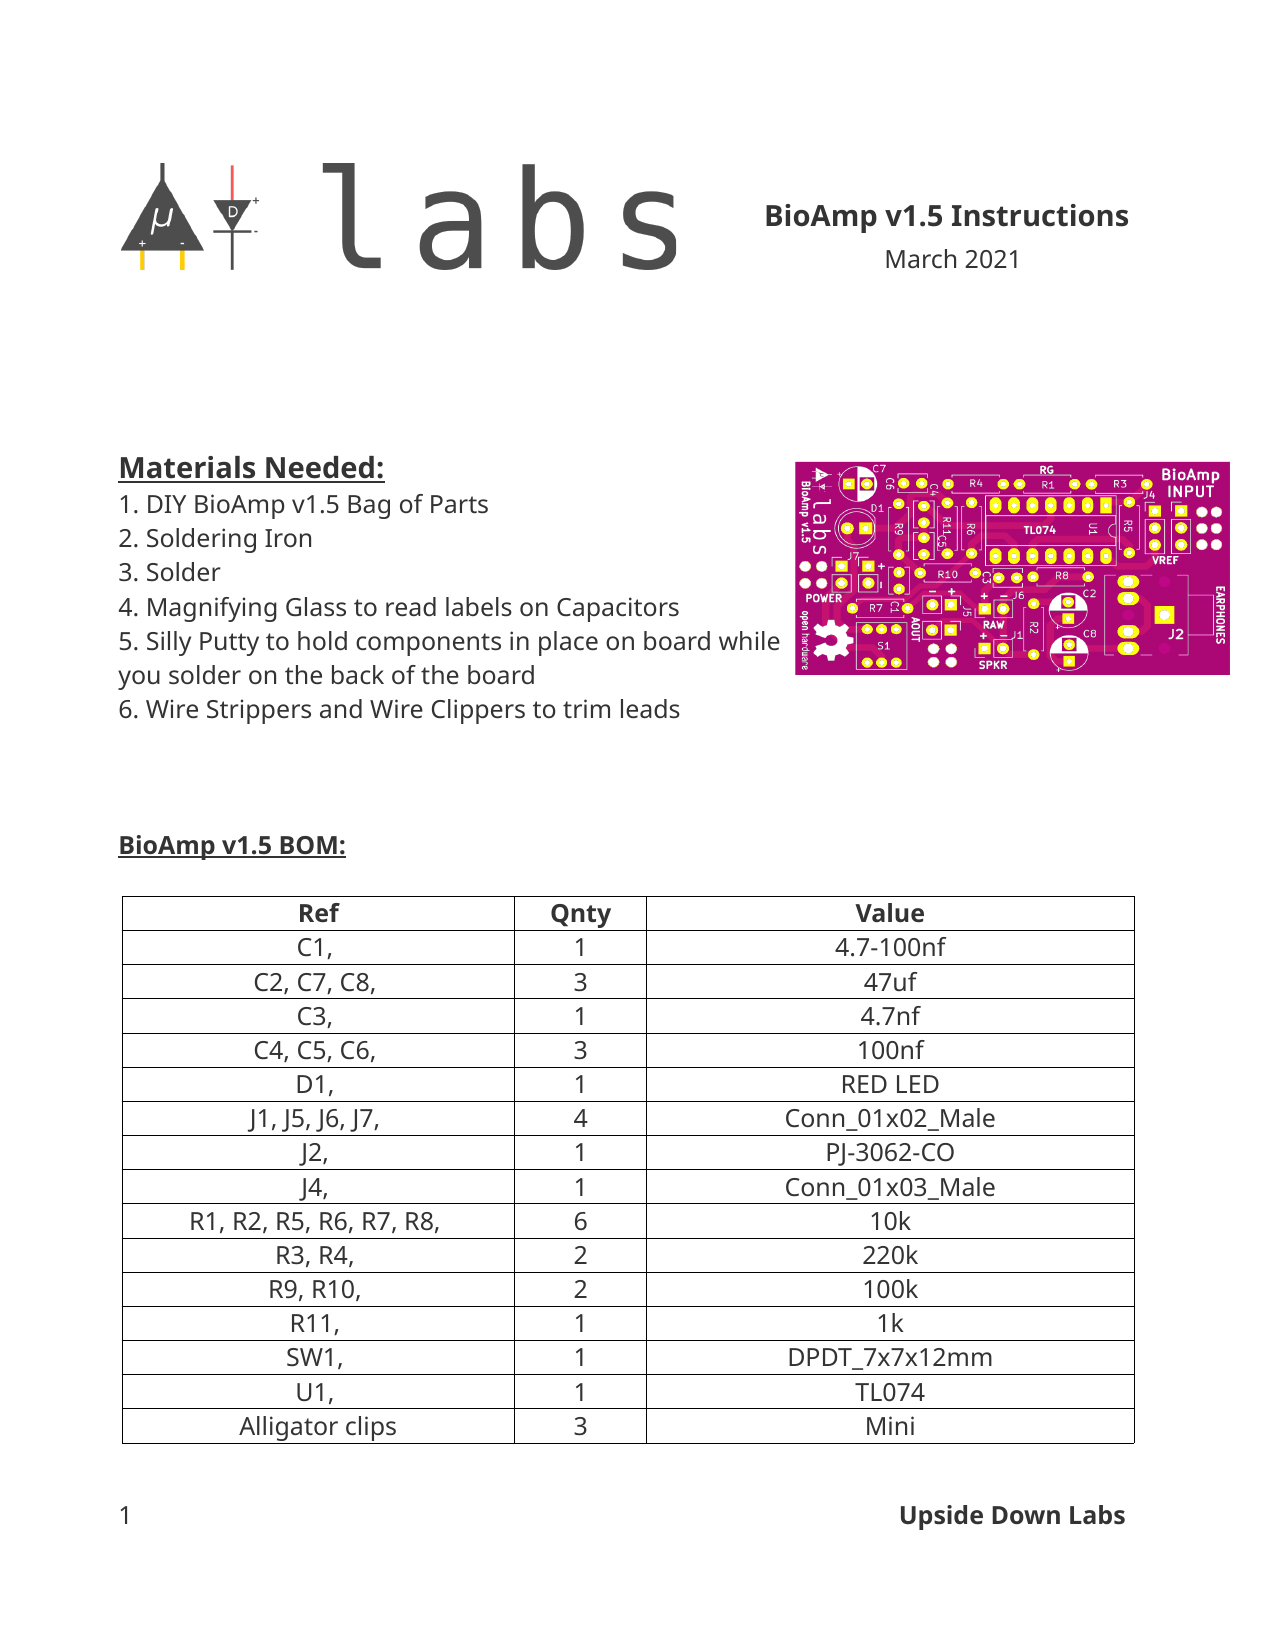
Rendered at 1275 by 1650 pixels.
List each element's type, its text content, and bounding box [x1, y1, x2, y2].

table_cell R3, R4, [123, 1239, 514, 1272]
table_cell 1k [647, 1307, 1134, 1340]
table_cell 2 [515, 1239, 646, 1272]
table_cell PJ-3062-CO [647, 1136, 1134, 1169]
text 3. Solder [118, 555, 783, 589]
text 5. Silly Putty to hold components in place on board while you solder on the back of the board [118, 623, 1157, 691]
table_cell J4, [123, 1170, 514, 1203]
table_cell C2, C7, C8, [123, 965, 514, 998]
table_cell Alligator clips [123, 1409, 514, 1442]
text Materials Needed: [118, 447, 1157, 487]
table_cell 6 [515, 1204, 646, 1237]
table_cell C3, [123, 999, 514, 1032]
table_cell D1, [123, 1068, 514, 1101]
text 2. Soldering Iron [118, 521, 783, 555]
text 6. Wire Strippers and Wire Clippers to trim leads [118, 691, 1157, 725]
picture [783, 457, 1240, 681]
table_cell Mini [647, 1409, 1134, 1442]
table_cell R1, R2, R5, R6, R7, R8, [123, 1204, 514, 1237]
table_cell 4.7-100nf [647, 931, 1134, 964]
table_cell 1 [515, 1170, 646, 1203]
table_cell 1 [515, 1375, 646, 1408]
table_cell 2 [515, 1273, 646, 1306]
table_cell 1 [515, 1136, 646, 1169]
table_cell 100k [647, 1273, 1134, 1306]
table_cell 3 [515, 1409, 646, 1442]
table_cell R11, [123, 1307, 514, 1340]
table_cell RED LED [647, 1068, 1134, 1101]
table_cell 100nf [647, 1034, 1134, 1067]
table_cell U1, [123, 1375, 514, 1408]
table_cell C4, C5, C6, [123, 1034, 514, 1067]
text March 2021 [118, 237, 1157, 277]
table_cell 1 [515, 999, 646, 1032]
table_cell 47uf [647, 965, 1134, 998]
table_header Value [647, 897, 1134, 930]
table_cell DPDT_7x7x12mm [647, 1341, 1134, 1374]
table_cell Conn_01x03_Male [647, 1170, 1134, 1203]
table_cell Conn_01x02_Male [647, 1102, 1134, 1135]
text 4. Magnifying Glass to read labels on Capacitors [118, 589, 783, 623]
table_cell 3 [515, 965, 646, 998]
text BioAmp v1.5 BOM: [118, 828, 1157, 862]
table_cell 1 [515, 1307, 646, 1340]
table_cell 1 [515, 1341, 646, 1374]
table_cell C1, [123, 931, 514, 964]
table_header Qnty [515, 897, 646, 930]
table_cell 1 [515, 1068, 646, 1101]
picture [120, 163, 677, 270]
table_cell 4.7nf [647, 999, 1134, 1032]
table_header Ref [123, 897, 514, 930]
table_cell 1 [515, 931, 646, 964]
table_cell 3 [515, 1034, 646, 1067]
text 1. DIY BioAmp v1.5 Bag of Parts [118, 487, 783, 521]
table_cell J1, J5, J6, J7, [123, 1102, 514, 1135]
table_cell TL074 [647, 1375, 1134, 1408]
table_cell 10k [647, 1204, 1134, 1237]
table_cell 4 [515, 1102, 646, 1135]
table_cell 220k [647, 1239, 1134, 1272]
text BioAmp v1.5 Instructions [677, 186, 1157, 237]
table_cell R9, R10, [123, 1273, 514, 1306]
table_cell SW1, [123, 1341, 514, 1374]
table_cell J2, [123, 1136, 514, 1169]
